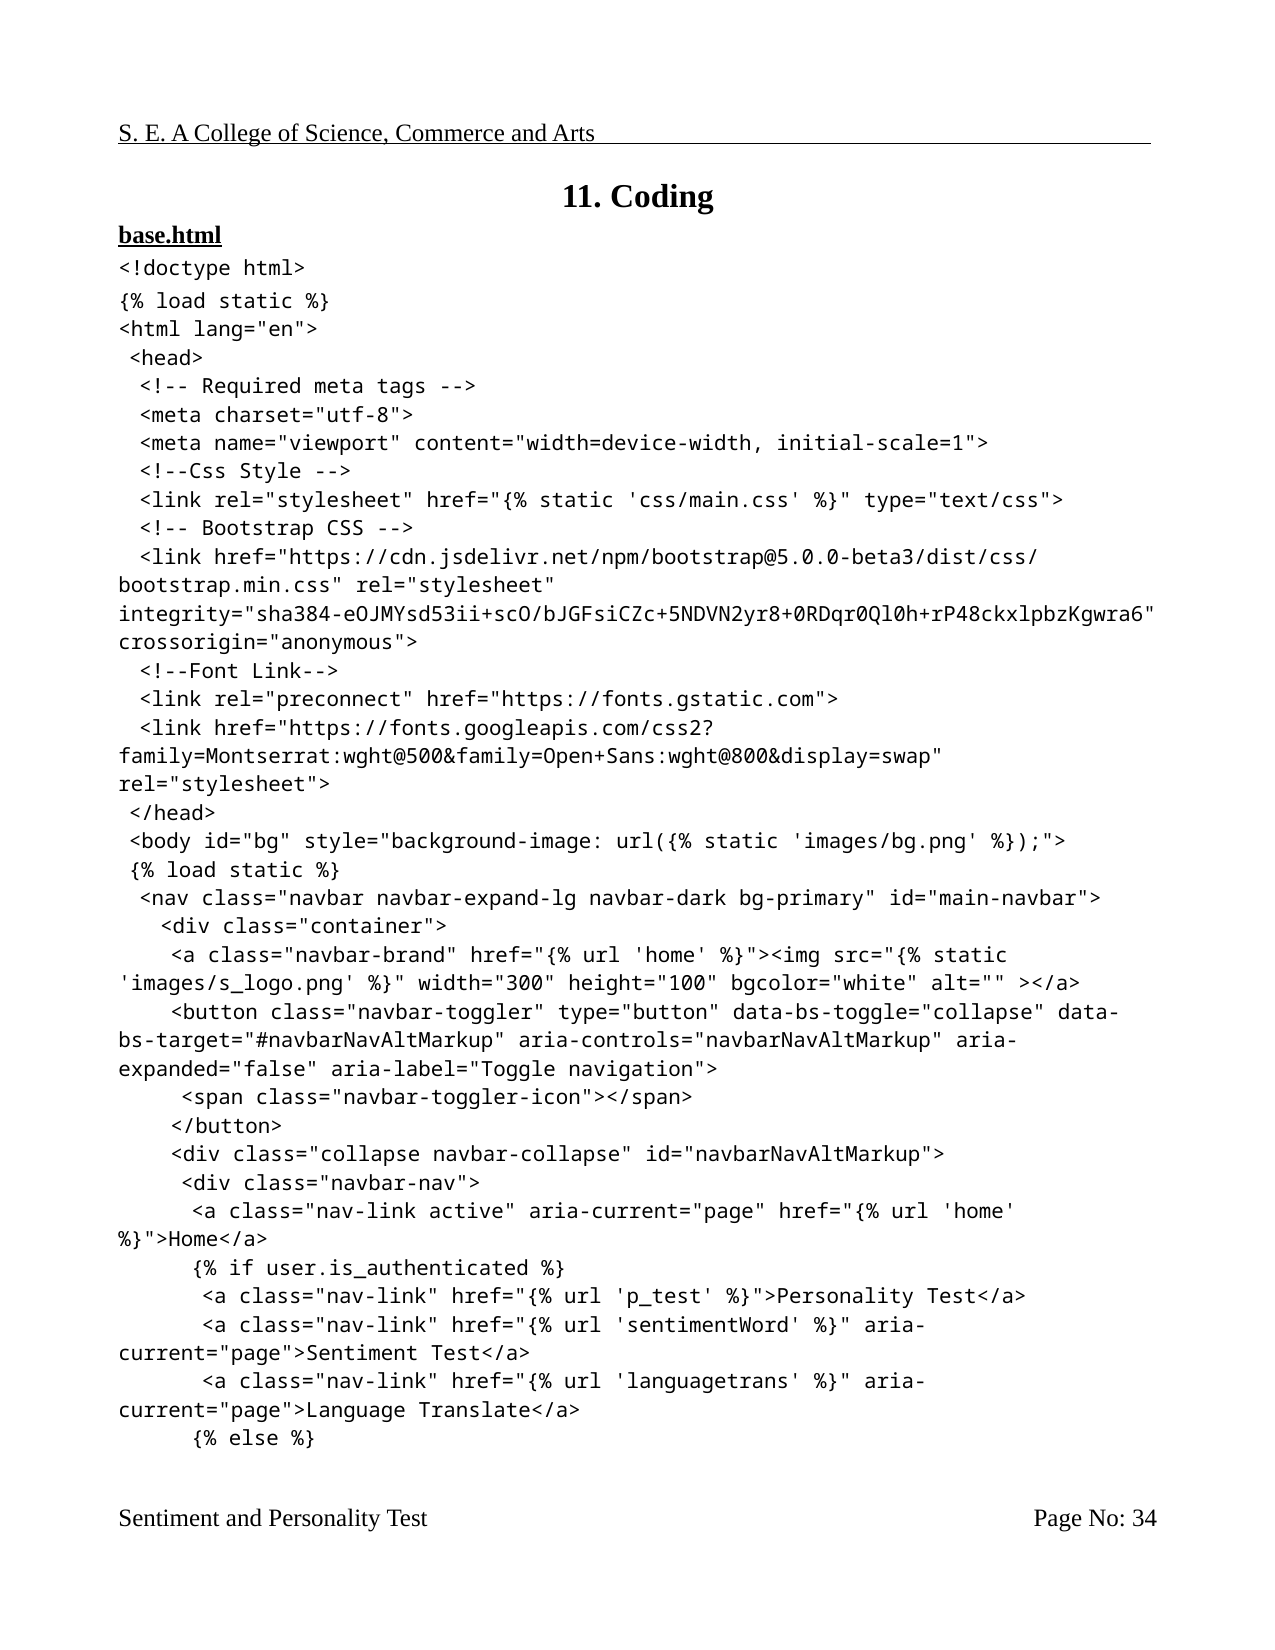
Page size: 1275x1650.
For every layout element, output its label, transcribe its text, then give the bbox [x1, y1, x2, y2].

text </button> [118, 1111, 1157, 1139]
text <a class="nav-link" href="{% url 'p_test' %}">Personality Test</a> [118, 1281, 1157, 1310]
text {% load static %} [118, 855, 1157, 883]
text <!-- Bootstrap CSS --> [118, 513, 1157, 542]
text {% else %} [118, 1423, 1157, 1452]
text 11. Coding [118, 176, 1157, 215]
text {% if user.is_authenticated %} [118, 1253, 1157, 1281]
text <div class="collapse navbar-collapse" id="navbarNavAltMarkup"> [118, 1139, 1157, 1168]
text <!--Css Style --> [118, 457, 1157, 485]
text <meta name="viewport" content="width=device-width, initial-scale=1"> [118, 428, 1157, 457]
text <link href="https://fonts.googleapis.com/css2?family=Montserrat:wght@500&family=Open+Sans:wght@800&display=swap" rel="stylesheet"> [118, 713, 1157, 798]
text <meta charset="utf-8"> [118, 400, 1157, 428]
text </head> [118, 798, 1157, 826]
text <link rel="preconnect" href="https://fonts.gstatic.com"> [118, 684, 1157, 713]
text <a class="nav-link active" aria-current="page" href="{% url 'home' %}">Home</a> [118, 1196, 1157, 1253]
text <a class="navbar-brand" href="{% url 'home' %}"><img src="{% static 'images/s_logo.png' %}" width="300" height="100" bgcolor="white" alt="" ></a> [118, 940, 1157, 997]
text <html lang="en"> [118, 314, 1157, 343]
text <div class="container"> [118, 912, 1157, 940]
text <body id="bg" style="background-image: url({% static 'images/bg.png' %});"> [118, 826, 1157, 855]
text <button class="navbar-toggler" type="button" data-bs-toggle="collapse" data-bs-target="#navbarNavAltMarkup" aria-controls="navbarNavAltMarkup" aria-expanded="false" aria-label="Toggle navigation"> [118, 997, 1157, 1082]
text <head> [118, 343, 1157, 371]
text <span class="navbar-toggler-icon"></span> [118, 1082, 1157, 1111]
text <nav class="navbar navbar-expand-lg navbar-dark bg-primary" id="main-navbar"> [118, 883, 1157, 912]
text base.html [118, 220, 1157, 249]
text <a class="nav-link" href="{% url 'sentimentWord' %}" aria-current="page">Sentiment Test</a> [118, 1310, 1157, 1367]
text {% load static %} [118, 286, 1157, 314]
text <link rel="stylesheet" href="{% static 'css/main.css' %}" type="text/css"> [118, 485, 1157, 513]
text <!--Font Link--> [118, 656, 1157, 684]
text <link href="https://cdn.jsdelivr.net/npm/bootstrap@5.0.0-beta3/dist/css/bootstrap.min.css" rel="stylesheet" integrity="sha384-eOJMYsd53ii+scO/bJGFsiCZc+5NDVN2yr8+0RDqr0Ql0h+rP48ckxlpbzKgwra6" crossorigin="anonymous"> [118, 542, 1157, 656]
text <div class="navbar-nav"> [118, 1168, 1157, 1196]
text <!doctype html> [118, 253, 1157, 282]
text <a class="nav-link" href="{% url 'languagetrans' %}" aria-current="page">Language Translate</a> [118, 1367, 1157, 1423]
text <!-- Required meta tags --> [118, 371, 1157, 400]
